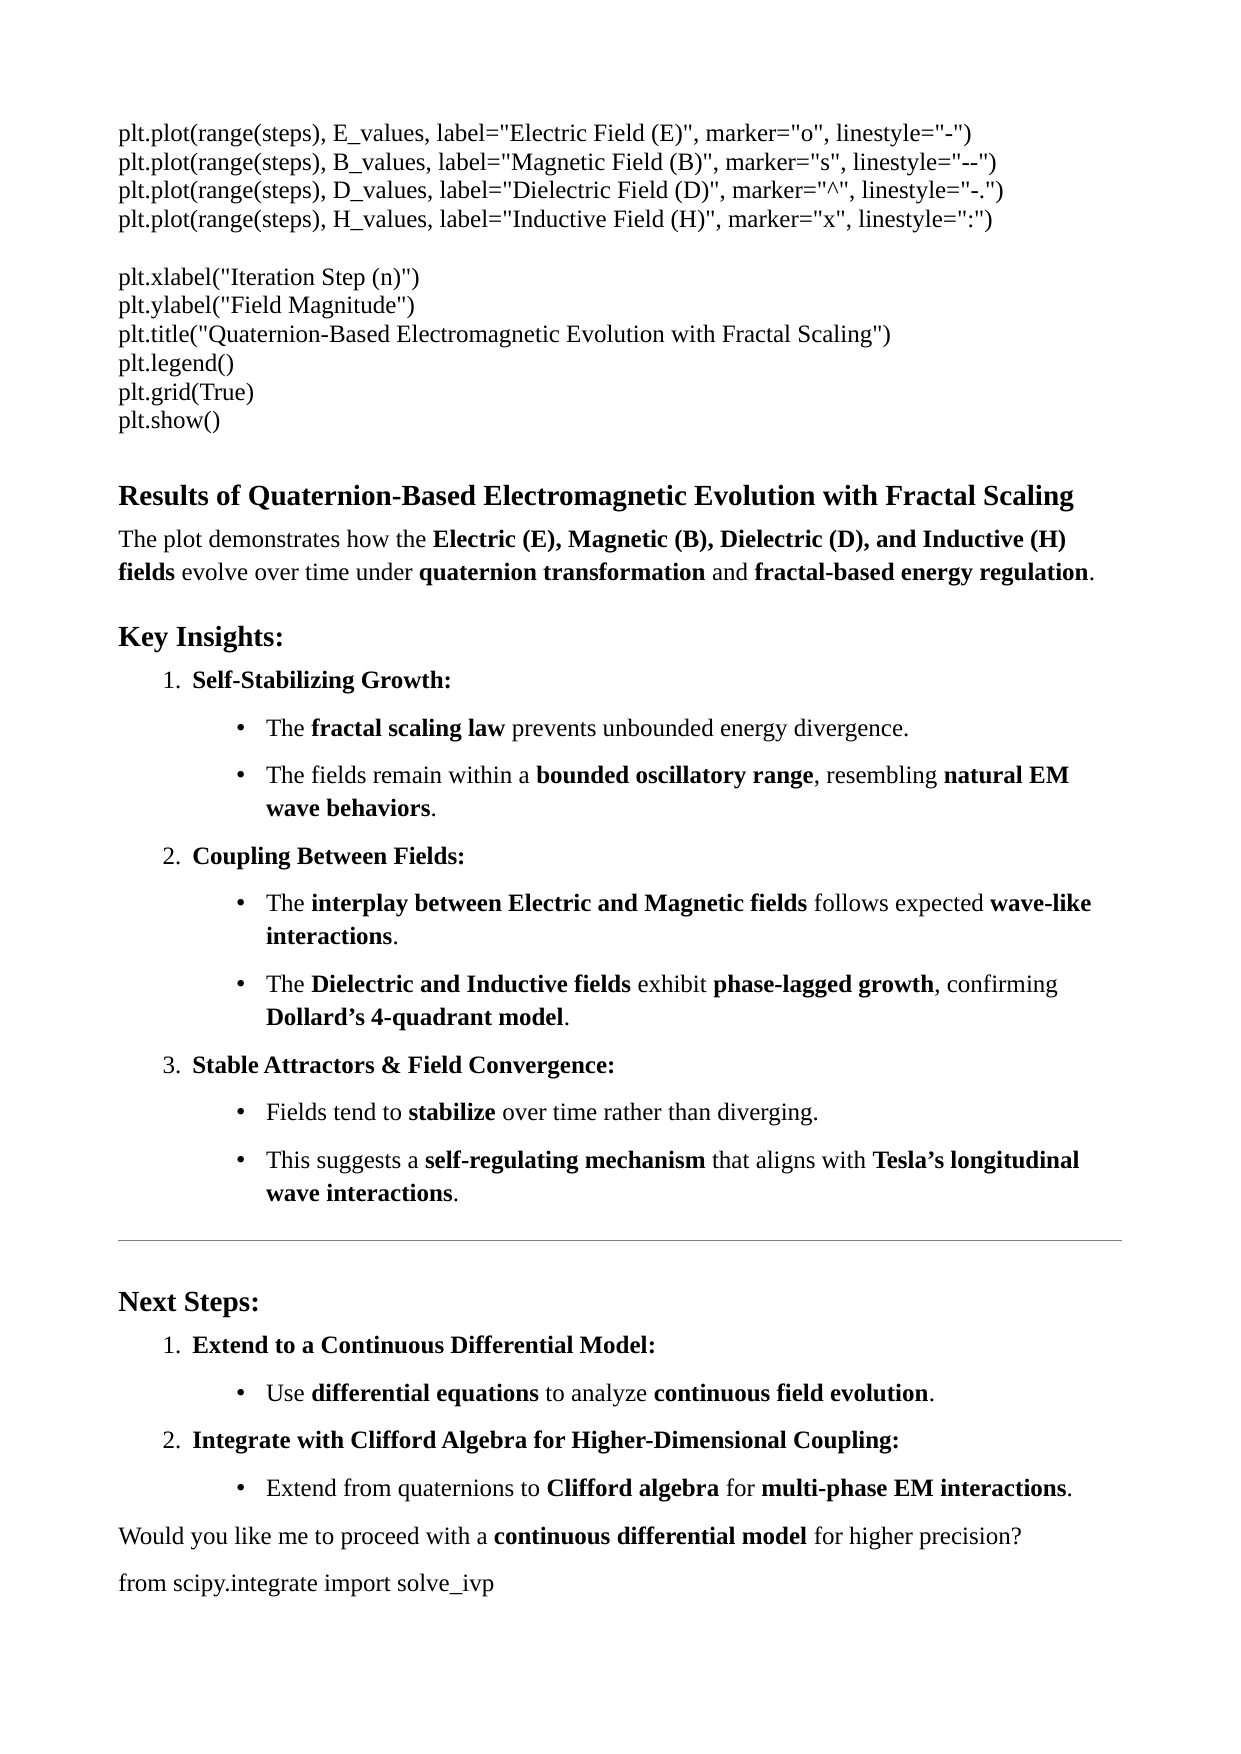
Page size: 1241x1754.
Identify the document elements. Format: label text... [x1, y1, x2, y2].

text plt.plot(range(steps), H_values, label="Inductive Field (H)", marker="x", linestyle=":") [118, 204, 1122, 233]
list Extend to a Continuous Differential Model: [162, 1330, 1122, 1359]
list Fields tend to stabilize over time rather than diverging. [236, 1097, 1122, 1126]
list The fields remain within a bounded oscillatory range, resembling natural EM wave behaviors. [236, 760, 1122, 822]
text Would you like me to proceed with a continuous differential model for higher precision? 🚀 [118, 1521, 1122, 1549]
text plt.legend() [118, 348, 1122, 377]
list Self-Stabilizing Growth: [162, 665, 1122, 694]
list Stable Attractors & Field Convergence: [162, 1050, 1122, 1078]
text plt.plot(range(steps), E_values, label="Electric Field (E)", marker="o", linestyle="-") [118, 118, 1122, 147]
text plt.grid(True) [118, 377, 1122, 406]
subtitle Next Steps: [118, 1284, 1122, 1318]
text plt.plot(range(steps), B_values, label="Magnetic Field (B)", marker="s", linestyle="--") [118, 147, 1122, 176]
subtitle Results of Quaternion-Based Electromagnetic Evolution with Fractal Scaling [118, 478, 1122, 511]
text plt.ylabel("Field Magnitude") [118, 291, 1122, 319]
list Use differential equations to analyze continuous field evolution. [236, 1378, 1122, 1407]
list This suggests a self-regulating mechanism that aligns with Tesla’s longitudinal wave interactions. [236, 1145, 1122, 1207]
text The plot demonstrates how the Electric (E), Magnetic (B), Dielectric (D), and Inductive (H) fields evolve over time under quaternion transformation and fractal-based energy regulation. [118, 524, 1122, 586]
text plt.show() [118, 406, 1122, 434]
list The fractal scaling law prevents unbounded energy divergence. [236, 713, 1122, 741]
text from scipy.integrate import solve_ivp [118, 1568, 1122, 1597]
list Extend from quaternions to Clifford algebra for multi-phase EM interactions. [236, 1473, 1122, 1502]
list The Dielectric and Inductive fields exhibit phase-lagged growth, confirming Dollard’s 4-quadrant model. [236, 969, 1122, 1031]
text plt.plot(range(steps), D_values, label="Dielectric Field (D)", marker="^", linestyle="-.") [118, 176, 1122, 204]
list The interplay between Electric and Magnetic fields follows expected wave-like interactions. [236, 888, 1122, 950]
list Integrate with Clifford Algebra for Higher-Dimensional Coupling: [162, 1426, 1122, 1454]
text plt.title("Quaternion-Based Electromagnetic Evolution with Fractal Scaling") [118, 319, 1122, 348]
text plt.xlabel("Iteration Step (n)") [118, 262, 1122, 291]
subtitle Key Insights: [118, 619, 1122, 652]
list Coupling Between Fields: [162, 841, 1122, 869]
